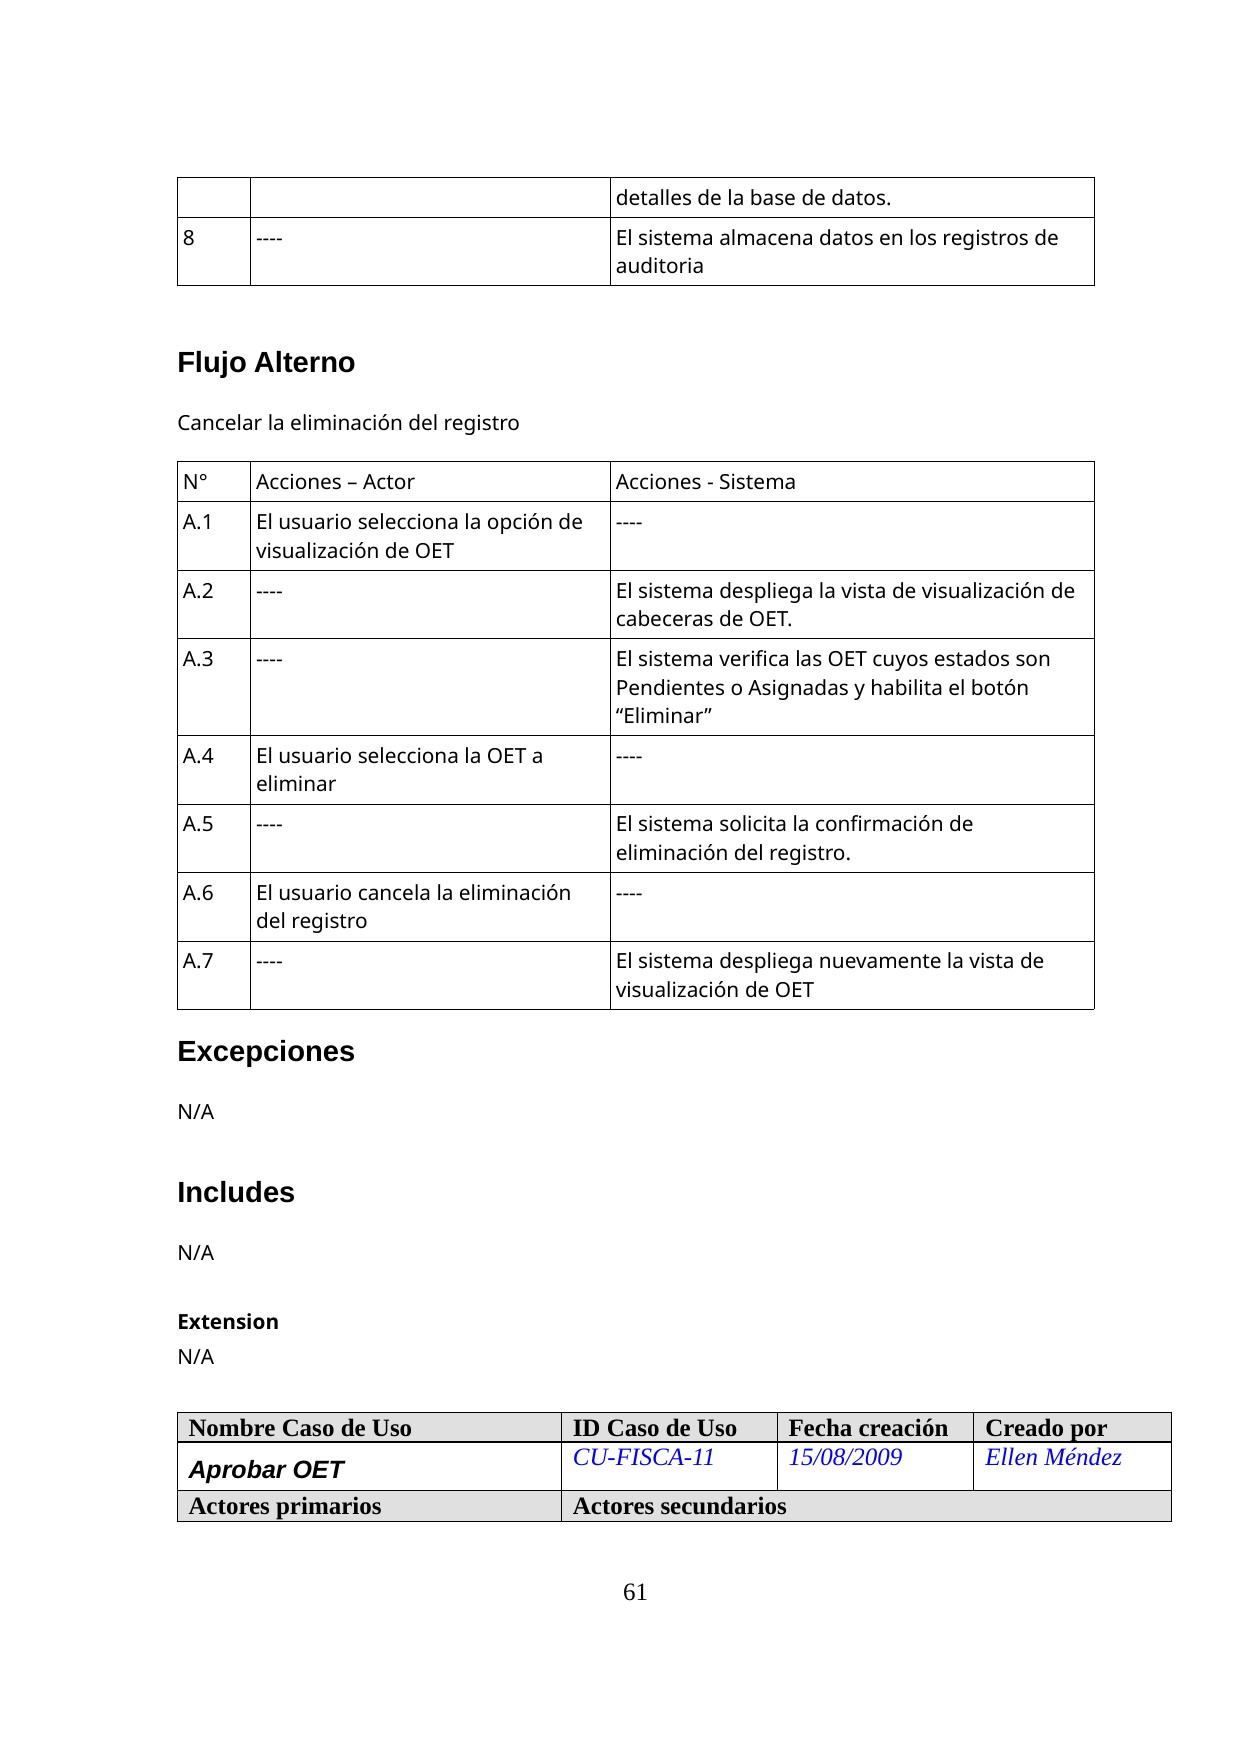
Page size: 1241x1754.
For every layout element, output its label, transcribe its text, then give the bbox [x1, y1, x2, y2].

table_cell El sistema despliega la vista de visualización de cabeceras de OET. [611, 571, 1094, 638]
table_header Creado por [974, 1413, 1171, 1441]
table_cell ---- [251, 639, 610, 735]
table_cell El usuario selecciona la OET a eliminar [251, 736, 610, 804]
text Extension [177, 1307, 1093, 1336]
table_header Fecha creación [778, 1413, 973, 1441]
table_cell ---- [251, 218, 610, 285]
table_cell ---- [611, 736, 1094, 804]
subtitle Flujo Alterno [177, 345, 1093, 379]
table_cell ---- [251, 805, 610, 872]
table_cell ---- [611, 873, 1094, 941]
table_cell A.4 [178, 736, 250, 804]
text Cancelar la eliminación del registro [177, 408, 1093, 436]
table_cell El sistema verifica las OET cuyos estados son Pendientes o Asignadas y habilita el botón “Eliminar” [611, 639, 1094, 735]
table_cell ---- [251, 942, 610, 1009]
table_cell A.1 [178, 502, 250, 570]
table_cell El sistema solicita la confirmación de eliminación del registro. [611, 805, 1094, 872]
table_cell A.2 [178, 571, 250, 638]
table_cell Ellen Méndez [974, 1443, 1171, 1490]
table_cell El sistema almacena datos en los registros de auditoria [611, 218, 1094, 285]
table_cell A.7 [178, 942, 250, 1009]
table_cell A.5 [178, 805, 250, 872]
text N/A [177, 1238, 1093, 1267]
table_cell Aprobar OET [178, 1443, 561, 1490]
table_cell El sistema despliega nuevamente la vista de visualización de OET [611, 942, 1094, 1009]
subtitle Includes [177, 1175, 1093, 1209]
table_cell [178, 178, 250, 217]
table_cell 8 [178, 218, 250, 285]
text N/A [177, 1097, 1093, 1125]
subtitle Excepciones [177, 1034, 1093, 1068]
table_header N° [178, 462, 250, 501]
table_cell El usuario cancela la eliminación del registro [251, 873, 610, 941]
table_cell detalles de la base de datos. [611, 178, 1094, 217]
table_cell A.6 [178, 873, 250, 941]
table_cell ---- [251, 571, 610, 638]
table_cell ---- [251, 178, 610, 217]
table_cell CU-FISCA-11 [562, 1443, 777, 1490]
table_cell A.3 [178, 639, 250, 735]
table_cell Actores secundarios [562, 1491, 1171, 1521]
table_cell ---- [611, 502, 1094, 570]
table_cell Actores primarios [178, 1491, 561, 1521]
table_header ID Caso de Uso [562, 1413, 777, 1441]
table_header Acciones – Actor [251, 462, 610, 501]
table_cell El usuario selecciona la opción de visualización de OET [251, 502, 610, 570]
table_header Acciones - Sistema [611, 462, 1094, 501]
table_header Nombre Caso de Uso [178, 1413, 561, 1441]
table_cell 15/08/2009 [778, 1443, 973, 1490]
text N/A [177, 1342, 1093, 1371]
